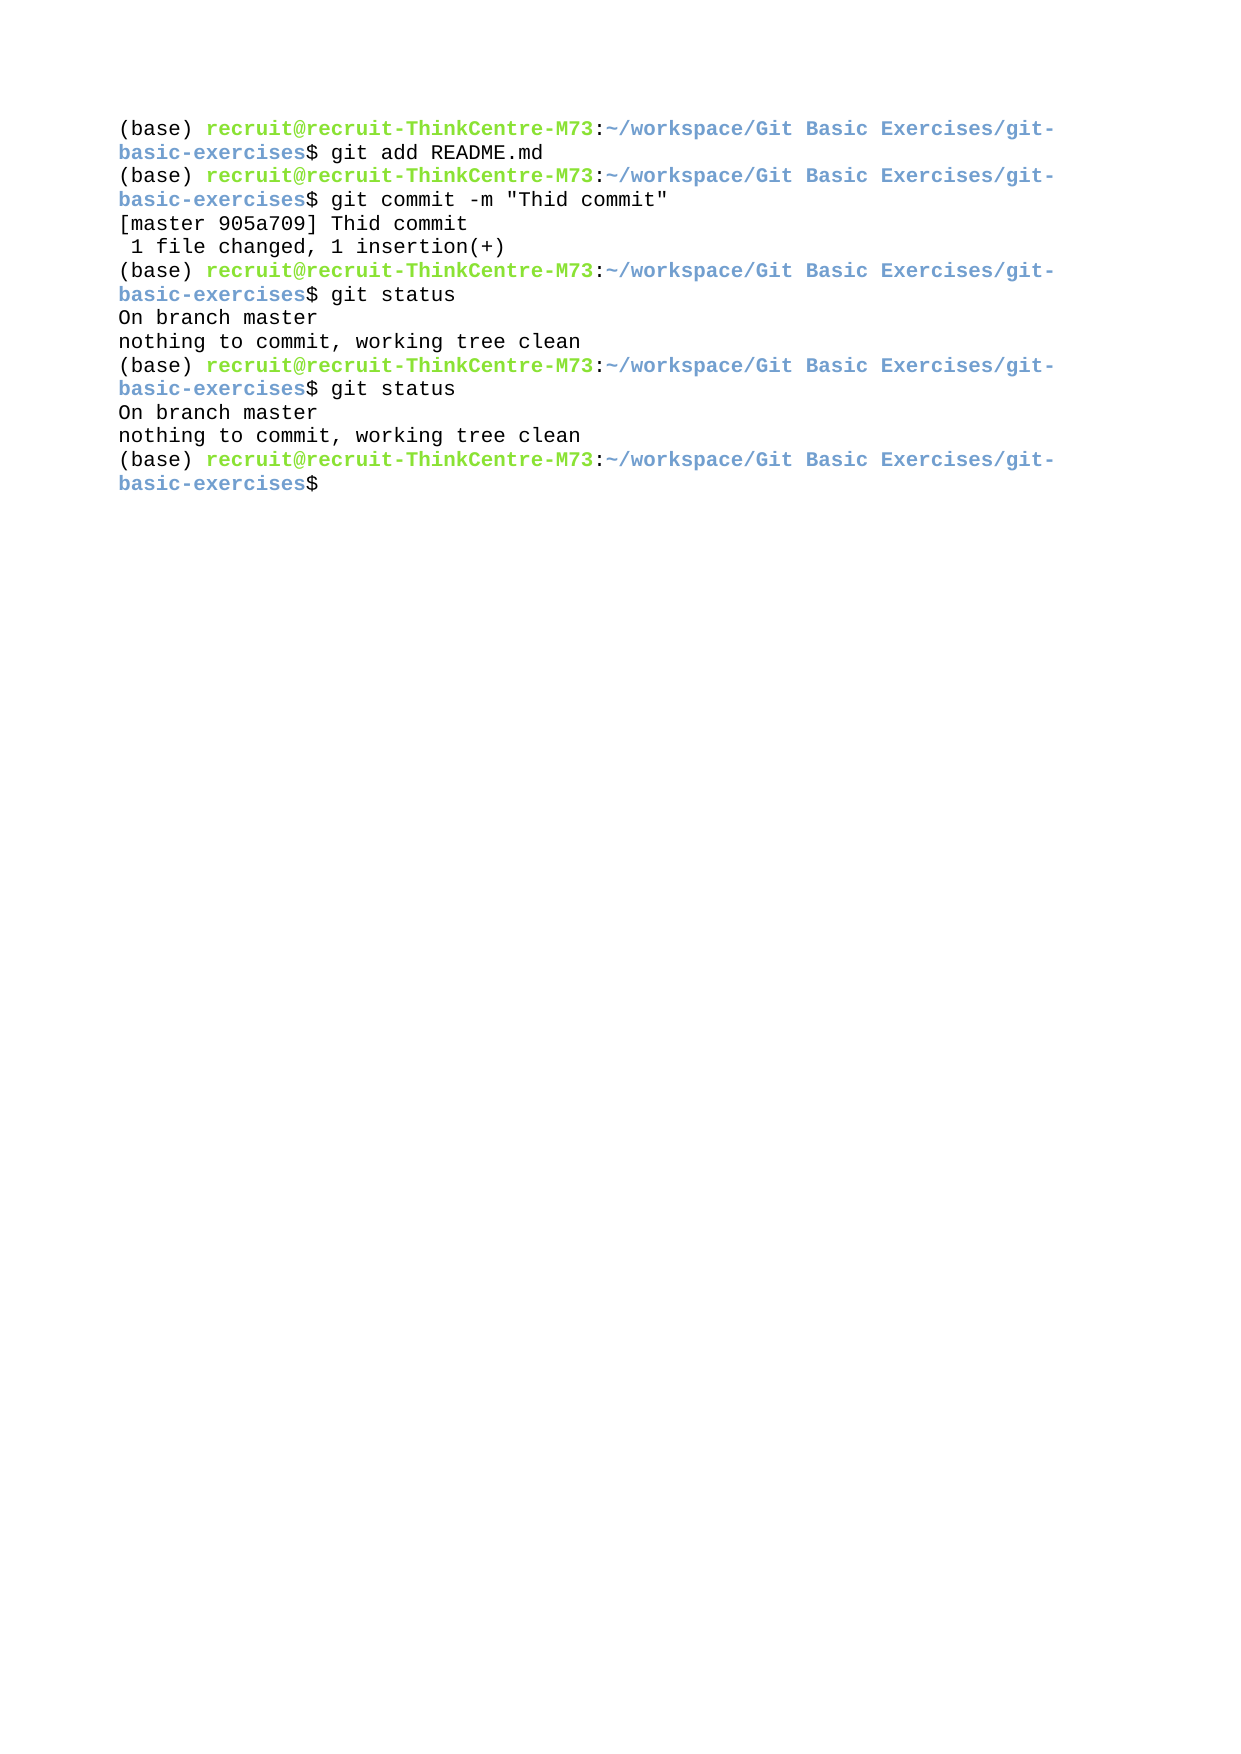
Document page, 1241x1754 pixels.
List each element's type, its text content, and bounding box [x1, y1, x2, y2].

text (base) recruit@recruit-ThinkCentre-M73:~/workspace/Git Basic Exercises/git-basic-exercises$ git add README.md [118, 118, 1122, 165]
text (base) recruit@recruit-ThinkCentre-M73:~/workspace/Git Basic Exercises/git-basic-exercises$ git status [118, 260, 1122, 307]
text (base) recruit@recruit-ThinkCentre-M73:~/workspace/Git Basic Exercises/git-basic-exercises$ [118, 449, 1122, 496]
text On branch master [118, 402, 1122, 426]
text 1 file changed, 1 insertion(+) [118, 236, 1122, 260]
text On branch master [118, 307, 1122, 331]
text (base) recruit@recruit-ThinkCentre-M73:~/workspace/Git Basic Exercises/git-basic-exercises$ git status [118, 354, 1122, 402]
text (base) recruit@recruit-ThinkCentre-M73:~/workspace/Git Basic Exercises/git-basic-exercises$ git commit -m "Thid commit" [118, 165, 1122, 213]
text [master 905a709] Thid commit [118, 213, 1122, 236]
text nothing to commit, working tree clean [118, 426, 1122, 449]
text nothing to commit, working tree clean [118, 331, 1122, 354]
